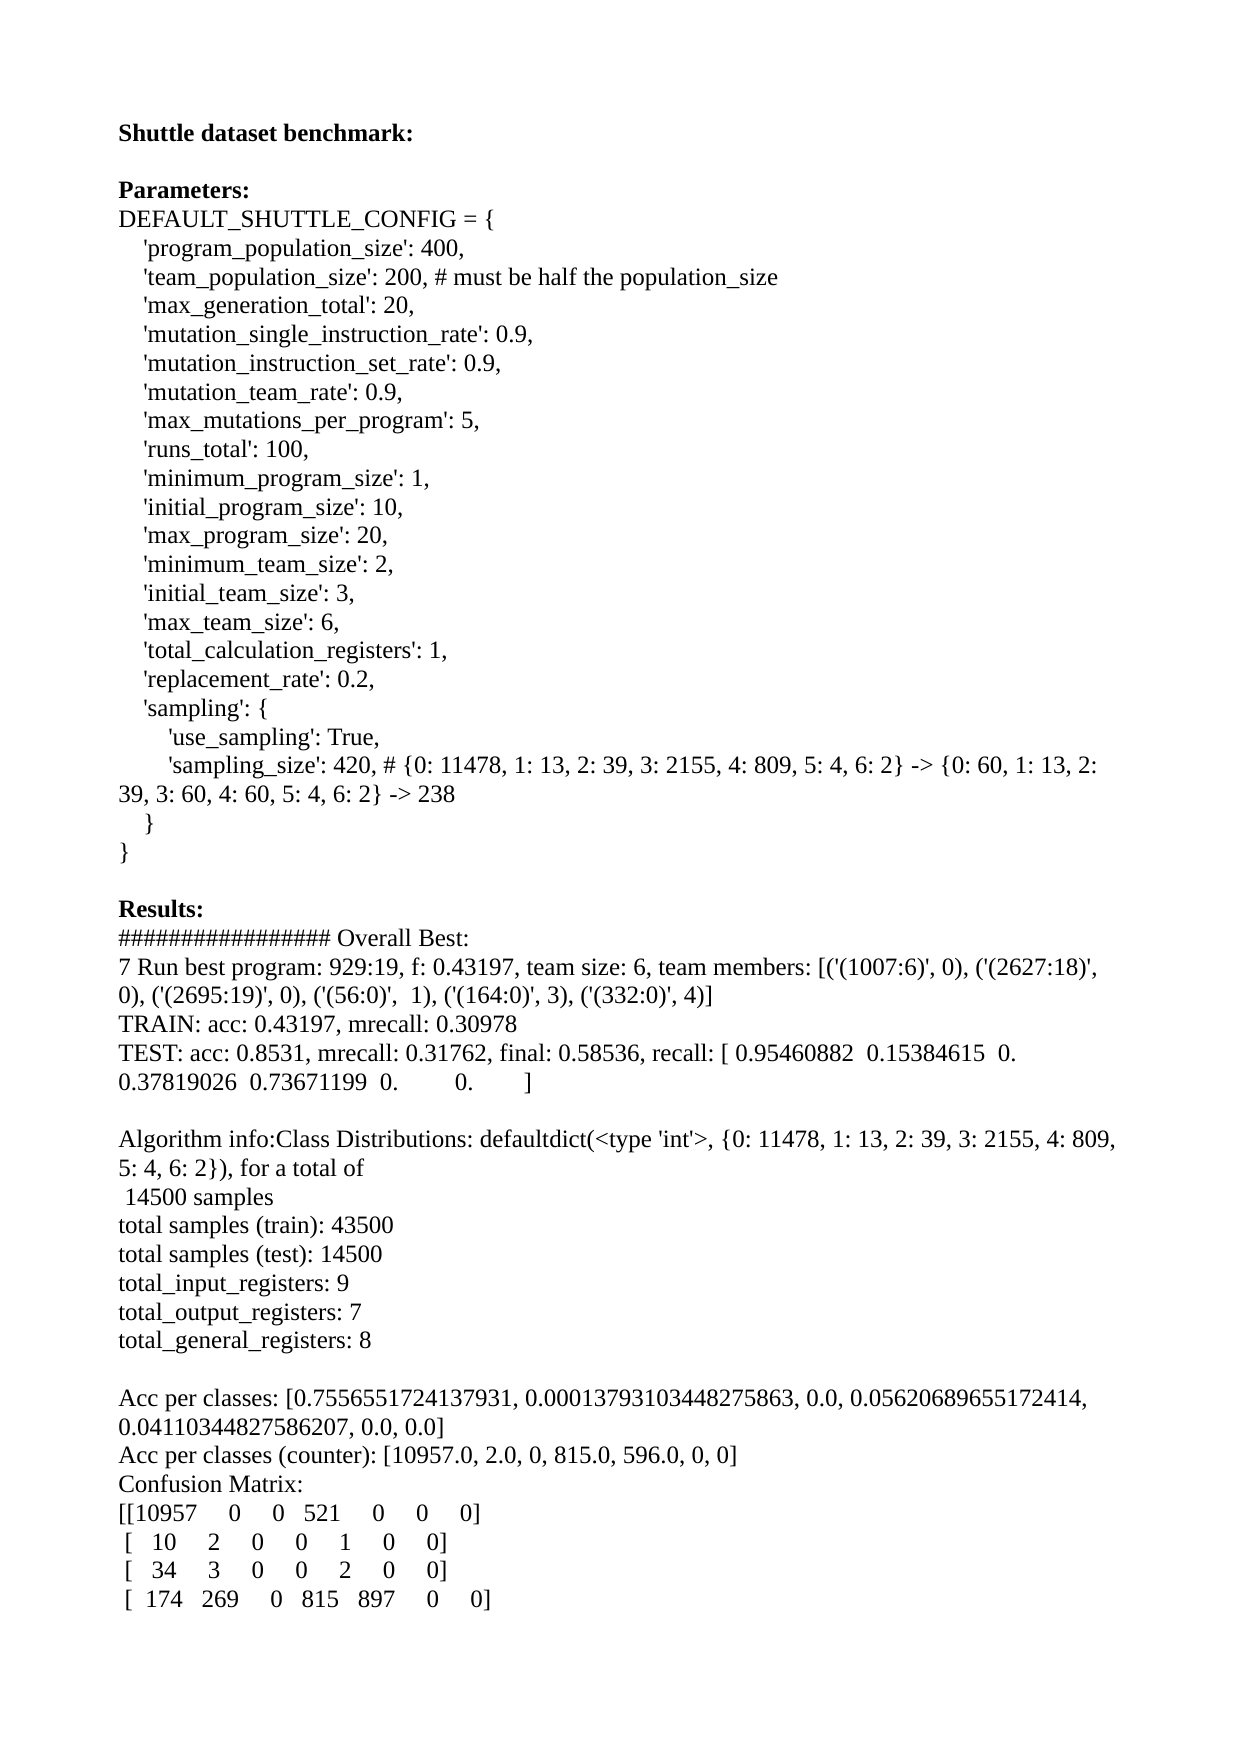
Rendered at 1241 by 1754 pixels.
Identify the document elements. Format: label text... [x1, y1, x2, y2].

text [ 34 3 0 0 2 0 0] [118, 1556, 1122, 1584]
text } [118, 837, 1122, 866]
text Parameters: [118, 176, 1122, 204]
text 'replacement_rate': 0.2, [118, 664, 1122, 693]
text 7 Run best program: 929:19, f: 0.43197, team size: 6, team members: [('(1007:6)', 0), ('(2627:18)', 0), ('(2695:19)', 0), ('(56:0)', 1), ('(164:0)', 3), ('(332:0)', 4)] [118, 952, 1122, 1009]
text 'max_mutations_per_program': 5, [118, 406, 1122, 434]
text 'initial_program_size': 10, [118, 492, 1122, 521]
text 14500 samples [118, 1182, 1122, 1211]
text Algorithm info:Class Distributions: defaultdict(<type 'int'>, {0: 11478, 1: 13, 2: 39, 3: 2155, 4: 809, 5: 4, 6: 2}), for a total of [118, 1124, 1122, 1182]
text 'total_calculation_registers': 1, [118, 636, 1122, 664]
text TRAIN: acc: 0.43197, mrecall: 0.30978 [118, 1009, 1122, 1038]
text TEST: acc: 0.8531, mrecall: 0.31762, final: 0.58536, recall: [ 0.95460882 0.15384615 0. 0.37819026 0.73671199 0. 0. ] [118, 1038, 1122, 1096]
text 'minimum_team_size': 2, [118, 549, 1122, 578]
text [ 10 2 0 0 1 0 0] [118, 1527, 1122, 1556]
text } [118, 808, 1122, 837]
text 'max_generation_total': 20, [118, 291, 1122, 319]
text 'mutation_team_rate': 0.9, [118, 377, 1122, 406]
text Shuttle dataset benchmark: [118, 118, 1122, 147]
text 'mutation_instruction_set_rate': 0.9, [118, 348, 1122, 377]
text total_input_registers: 9 [118, 1268, 1122, 1297]
text 'max_program_size': 20, [118, 521, 1122, 549]
text Results: [118, 894, 1122, 923]
text 'sampling_size': 420, # {0: 11478, 1: 13, 2: 39, 3: 2155, 4: 809, 5: 4, 6: 2} -> {0: 60, 1: 13, 2: 39, 3: 60, 4: 60, 5: 4, 6: 2} -> 238 [118, 751, 1122, 808]
text Confusion Matrix: [118, 1469, 1122, 1498]
text DEFAULT_SHUTTLE_CONFIG = { [118, 204, 1122, 233]
text 'use_sampling': True, [118, 722, 1122, 751]
text 'max_team_size': 6, [118, 607, 1122, 636]
text [ 174 269 0 815 897 0 0] [118, 1584, 1122, 1613]
text total samples (train): 43500 [118, 1211, 1122, 1239]
text 'runs_total': 100, [118, 434, 1122, 463]
text ################# Overall Best: [118, 923, 1122, 952]
text 'mutation_single_instruction_rate': 0.9, [118, 319, 1122, 348]
text 'sampling': { [118, 693, 1122, 722]
text Acc per classes (counter): [10957.0, 2.0, 0, 815.0, 596.0, 0, 0] [118, 1441, 1122, 1469]
text 'team_population_size': 200, # must be half the population_size [118, 262, 1122, 291]
text total samples (test): 14500 [118, 1239, 1122, 1268]
text [[10957 0 0 521 0 0 0] [118, 1498, 1122, 1527]
text 'program_population_size': 400, [118, 233, 1122, 262]
text total_output_registers: 7 [118, 1297, 1122, 1326]
text 'minimum_program_size': 1, [118, 463, 1122, 492]
text Acc per classes: [0.7556551724137931, 0.00013793103448275863, 0.0, 0.05620689655172414, 0.04110344827586207, 0.0, 0.0] [118, 1383, 1122, 1441]
text 'initial_team_size': 3, [118, 578, 1122, 607]
text total_general_registers: 8 [118, 1326, 1122, 1354]
